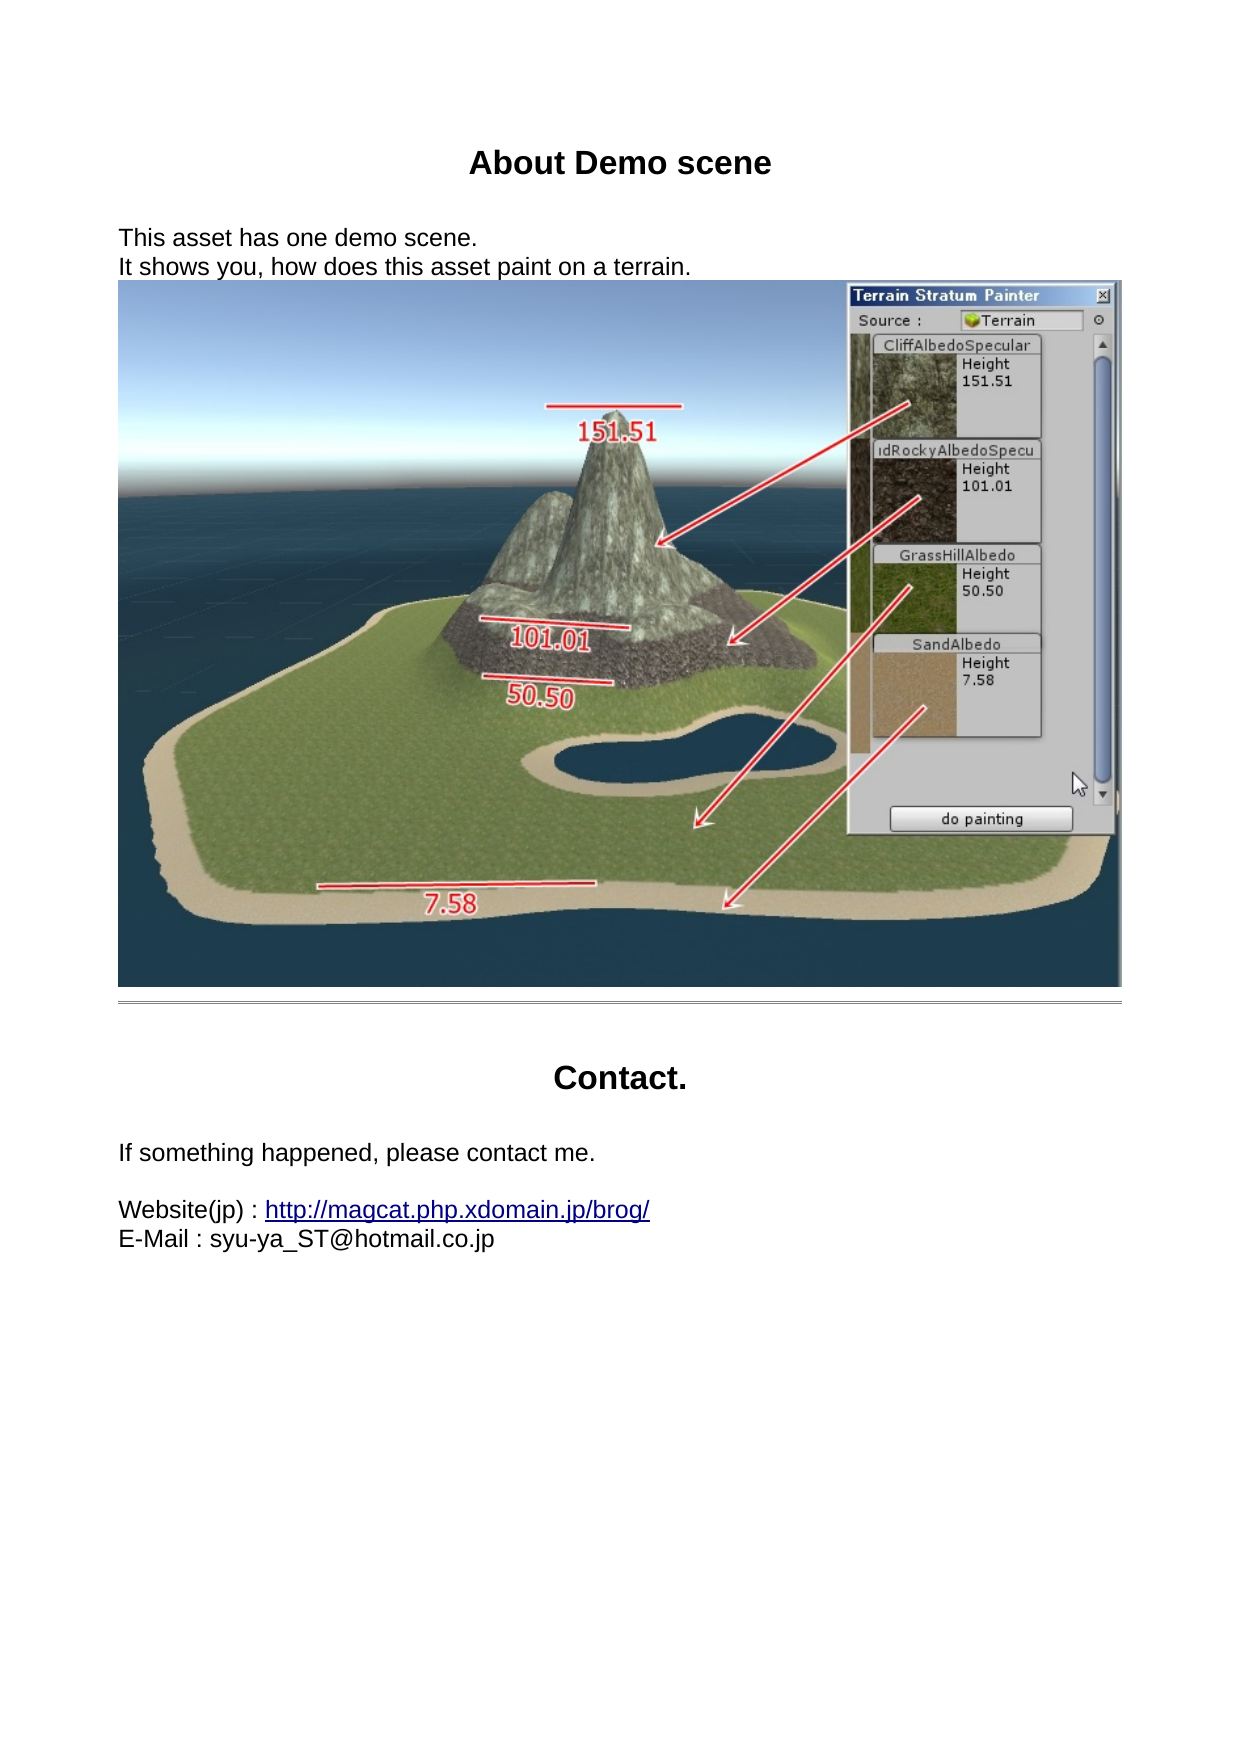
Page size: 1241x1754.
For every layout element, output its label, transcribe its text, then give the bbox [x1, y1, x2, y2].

subtitle Contact. [118, 1058, 1122, 1097]
text It shows you, how does this asset paint on a terrain. [118, 252, 1122, 280]
text This asset has one demo scene. [118, 223, 1122, 252]
picture [118, 280, 1122, 987]
subtitle About Demo scene [118, 143, 1122, 182]
text Website(jp) : http://magcat.php.xdomain.jp/brog/ [118, 1195, 1122, 1224]
text E-Mail : syu-ya_ST@hotmail.co.jp [118, 1224, 1122, 1253]
text If something happened, please contact me. [118, 1138, 1122, 1167]
